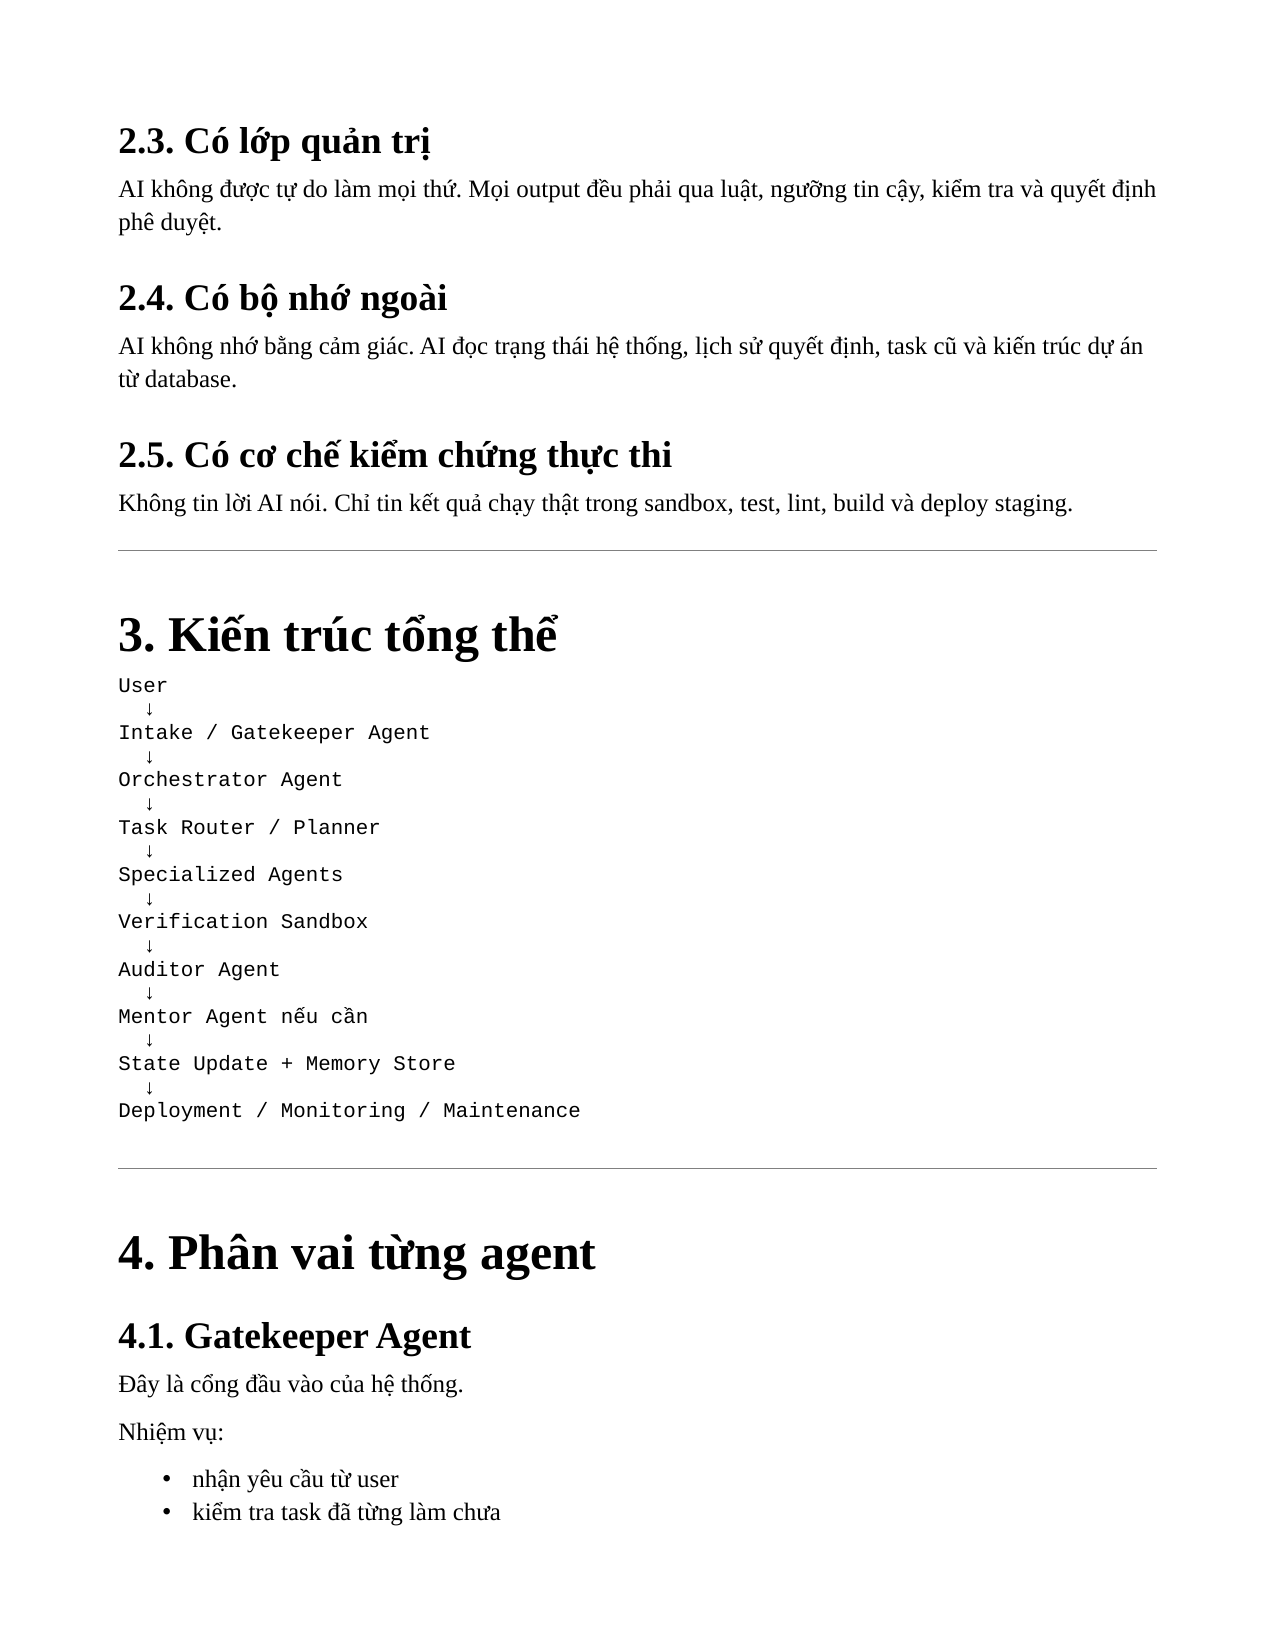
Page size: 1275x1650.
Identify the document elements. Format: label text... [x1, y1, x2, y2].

text State Update + Memory Store [118, 1053, 1157, 1077]
text AI không được tự do làm mọi thứ. Mọi output đều phải qua luật, ngưỡng tin cậy, kiểm tra và quyết định phê duyệt. [118, 174, 1157, 236]
text Đây là cổng đầu vào của hệ thống. [118, 1369, 1157, 1398]
text ↓ [118, 793, 1157, 817]
text ↓ [118, 1029, 1157, 1053]
text ↓ [118, 982, 1157, 1006]
list kiểm tra task đã từng làm chưa [162, 1497, 1157, 1526]
subtitle 2.5. Có cơ chế kiểm chứng thực thi [118, 432, 1157, 475]
text Intake / Gatekeeper Agent [118, 722, 1157, 746]
text Không tin lời AI nói. Chỉ tin kết quả chạy thật trong sandbox, test, lint, build và deploy staging. [118, 488, 1157, 517]
text ↓ [118, 888, 1157, 911]
text Auditor Agent [118, 958, 1157, 982]
subtitle 4. Phân vai từng agent [118, 1223, 1157, 1280]
subtitle 2.3. Có lớp quản trị [118, 118, 1157, 161]
text ↓ [118, 746, 1157, 769]
text Verification Sandbox [118, 911, 1157, 935]
text ↓ [118, 698, 1157, 722]
list nhận yêu cầu từ user [162, 1464, 1157, 1493]
text User [118, 675, 1157, 698]
text ↓ [118, 1077, 1157, 1100]
text Task Router / Planner [118, 817, 1157, 840]
text ↓ [118, 935, 1157, 958]
text ↓ [118, 840, 1157, 864]
text AI không nhớ bằng cảm giác. AI đọc trạng thái hệ thống, lịch sử quyết định, task cũ và kiến trúc dự án từ database. [118, 331, 1157, 393]
subtitle 3. Kiến trúc tổng thể [118, 605, 1157, 662]
subtitle 4.1. Gatekeeper Agent [118, 1314, 1157, 1357]
text Specialized Agents [118, 864, 1157, 888]
text Nhiệm vụ: [118, 1417, 1157, 1446]
text Orchestrator Agent [118, 769, 1157, 793]
text Deployment / Monitoring / Maintenance [118, 1100, 1157, 1124]
subtitle 2.4. Có bộ nhớ ngoài [118, 275, 1157, 318]
text Mentor Agent nếu cần [118, 1006, 1157, 1029]
